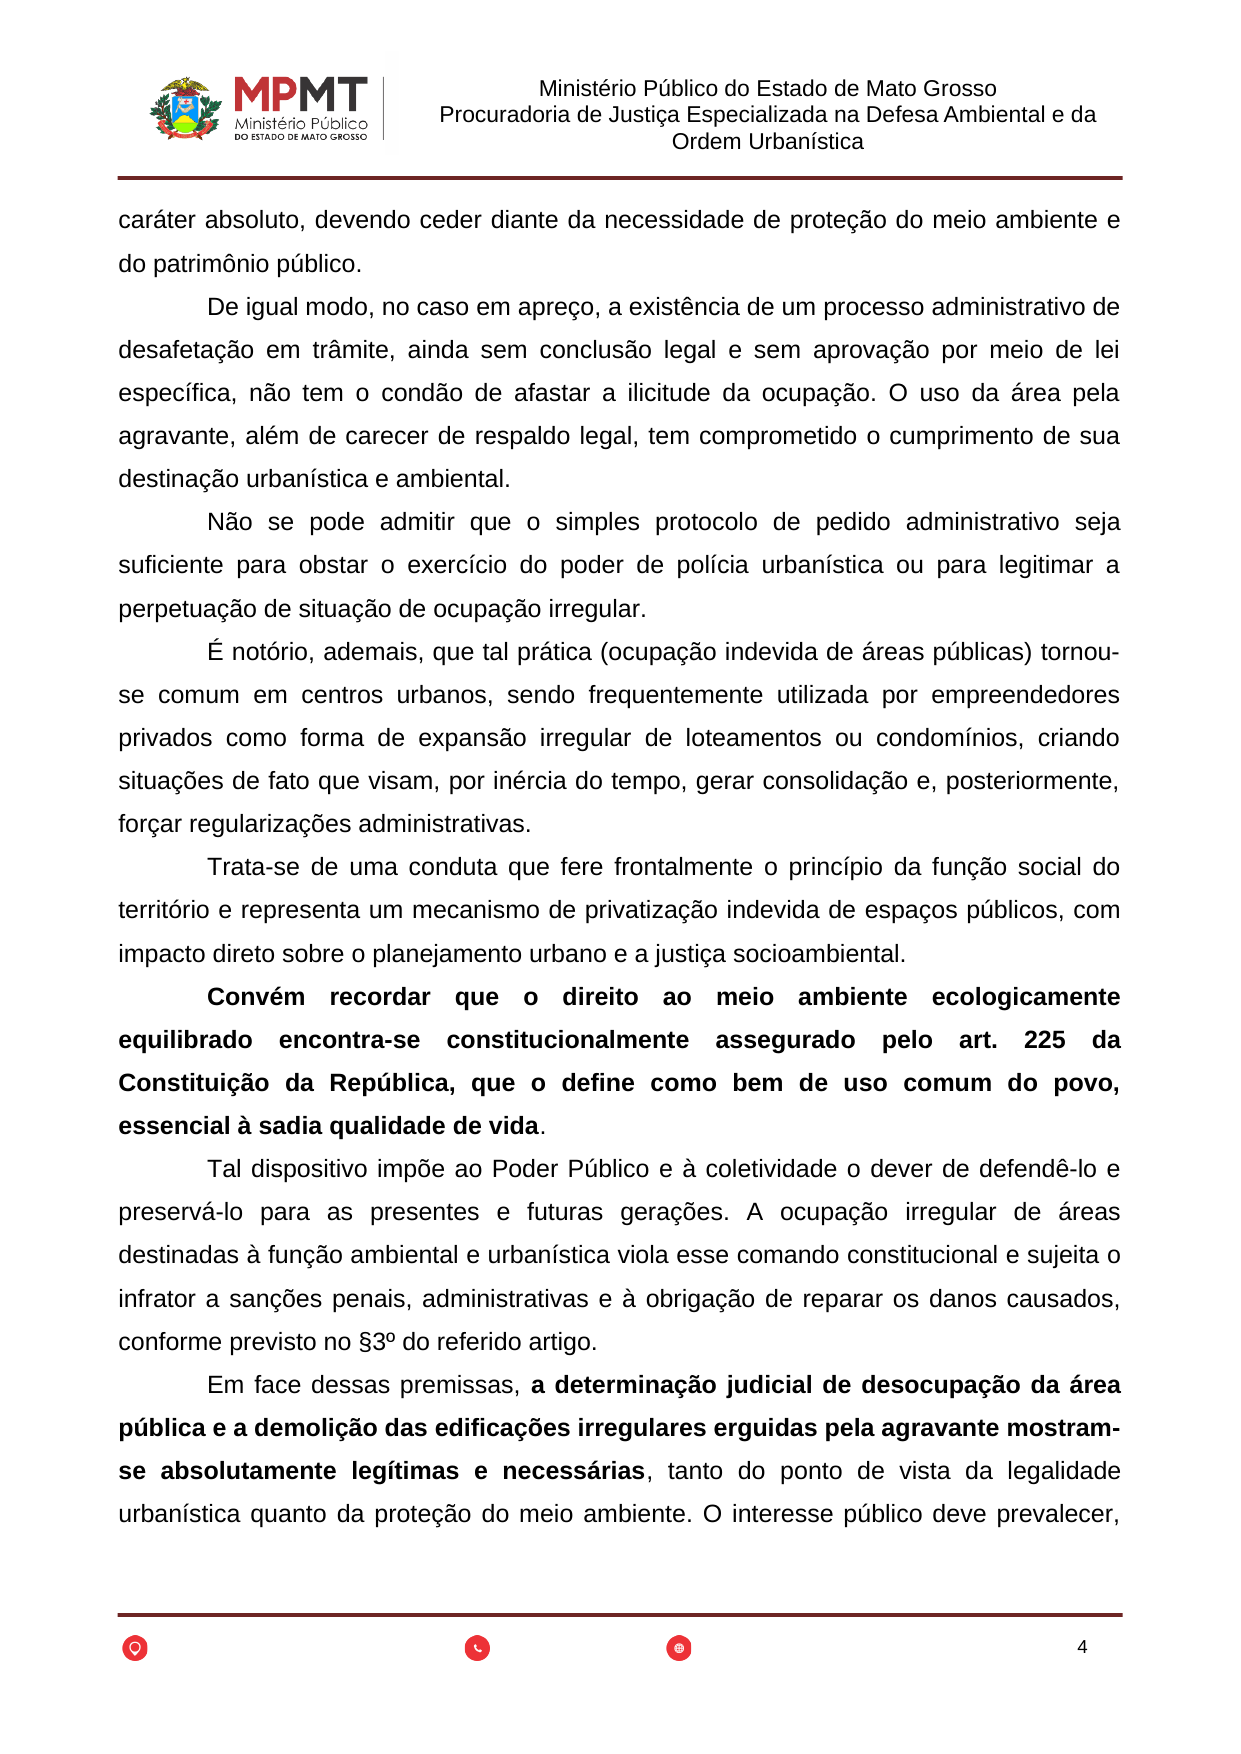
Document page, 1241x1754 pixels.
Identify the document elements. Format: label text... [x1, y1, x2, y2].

text Não se pode admitir que o simples protocolo de pedido administrativo seja suficiente para obstar o exercício do poder de polícia urbanística ou para legitimar a perpetuação de situação de ocupação irregular. [118, 507, 1122, 622]
text Convém recordar que o direito ao meio ambiente ecologicamente equilibrado encontra-se constitucionalmente assegurado pelo art. 225 da Constituição da República, que o define como bem de uso comum do povo, essencial à sadia qualidade de vida. [118, 982, 1122, 1140]
text De igual modo, no caso em apreço, a existência de um processo administrativo de desafetação em trâmite, ainda sem conclusão legal e sem aprovação por meio de lei específica, não tem o condão de afastar a ilicitude da ocupação. O uso da área pela agravante, além de carecer de respaldo legal, tem comprometido o cumprimento de sua destinação urbanística e ambiental. [118, 292, 1122, 493]
text Em face dessas premissas, a determinação judicial de desocupação da área pública e a demolição das edificações irregulares erguidas pela agravante mostram-se absolutamente legítimas e necessárias, tanto do ponto de vista da legalidade urbanística quanto da proteção do meio ambiente. O interesse público deve prevalecer, [118, 1370, 1122, 1528]
text Tal dispositivo impõe ao Poder Público e à coletividade o dever de defendê-lo e preservá-lo para as presentes e futuras gerações. A ocupação irregular de áreas destinadas à função ambiental e urbanística viola esse comando constitucional e sujeita o infrator a sanções penais, administrativas e à obrigação de reparar os danos causados, conforme previsto no §3º do referido artigo. [118, 1154, 1122, 1356]
text caráter absoluto, devendo ceder diante da necessidade de proteção do meio ambiente e do patrimônio público. [118, 206, 1122, 277]
text É notório, ademais, que tal prática (ocupação indevida de áreas públicas) tornou-se comum em centros urbanos, sendo frequentemente utilizada por empreendedores privados como forma de expansão irregular de loteamentos ou condomínios, criando situações de fato que visam, por inércia do tempo, gerar consolidação e, posteriormente, forçar regularizações administrativas. [118, 637, 1122, 838]
text Trata-se de uma conduta que fere frontalmente o princípio da função social do território e representa um mecanismo de privatização indevida de espaços públicos, com impacto direto sobre o planejamento urbano e a justiça socioambiental. [118, 852, 1122, 967]
